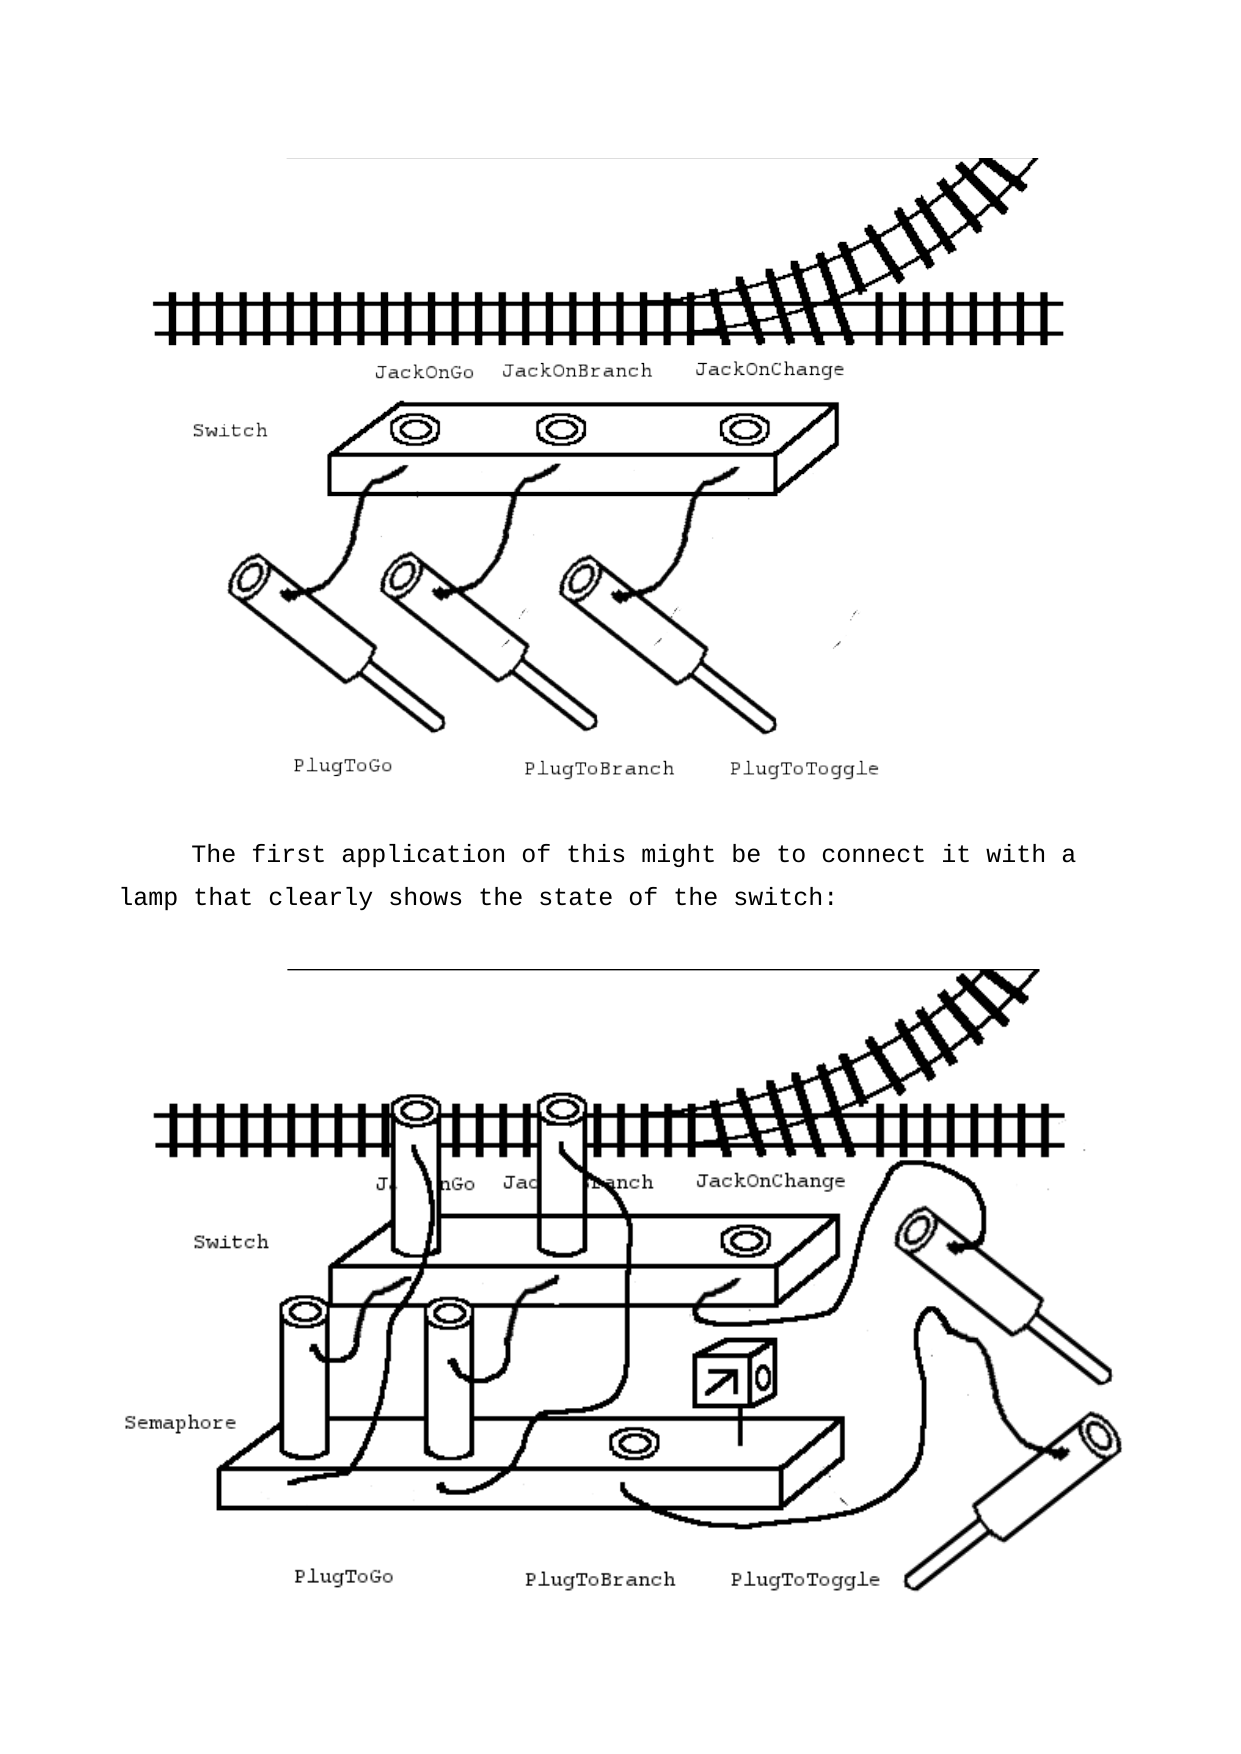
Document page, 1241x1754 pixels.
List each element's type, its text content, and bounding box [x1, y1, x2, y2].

text The first application of this might be to connect it with a lamp that clearly shows the state of the switch: [118, 842, 1122, 913]
picture [118, 969, 1123, 1597]
picture [117, 158, 1122, 786]
